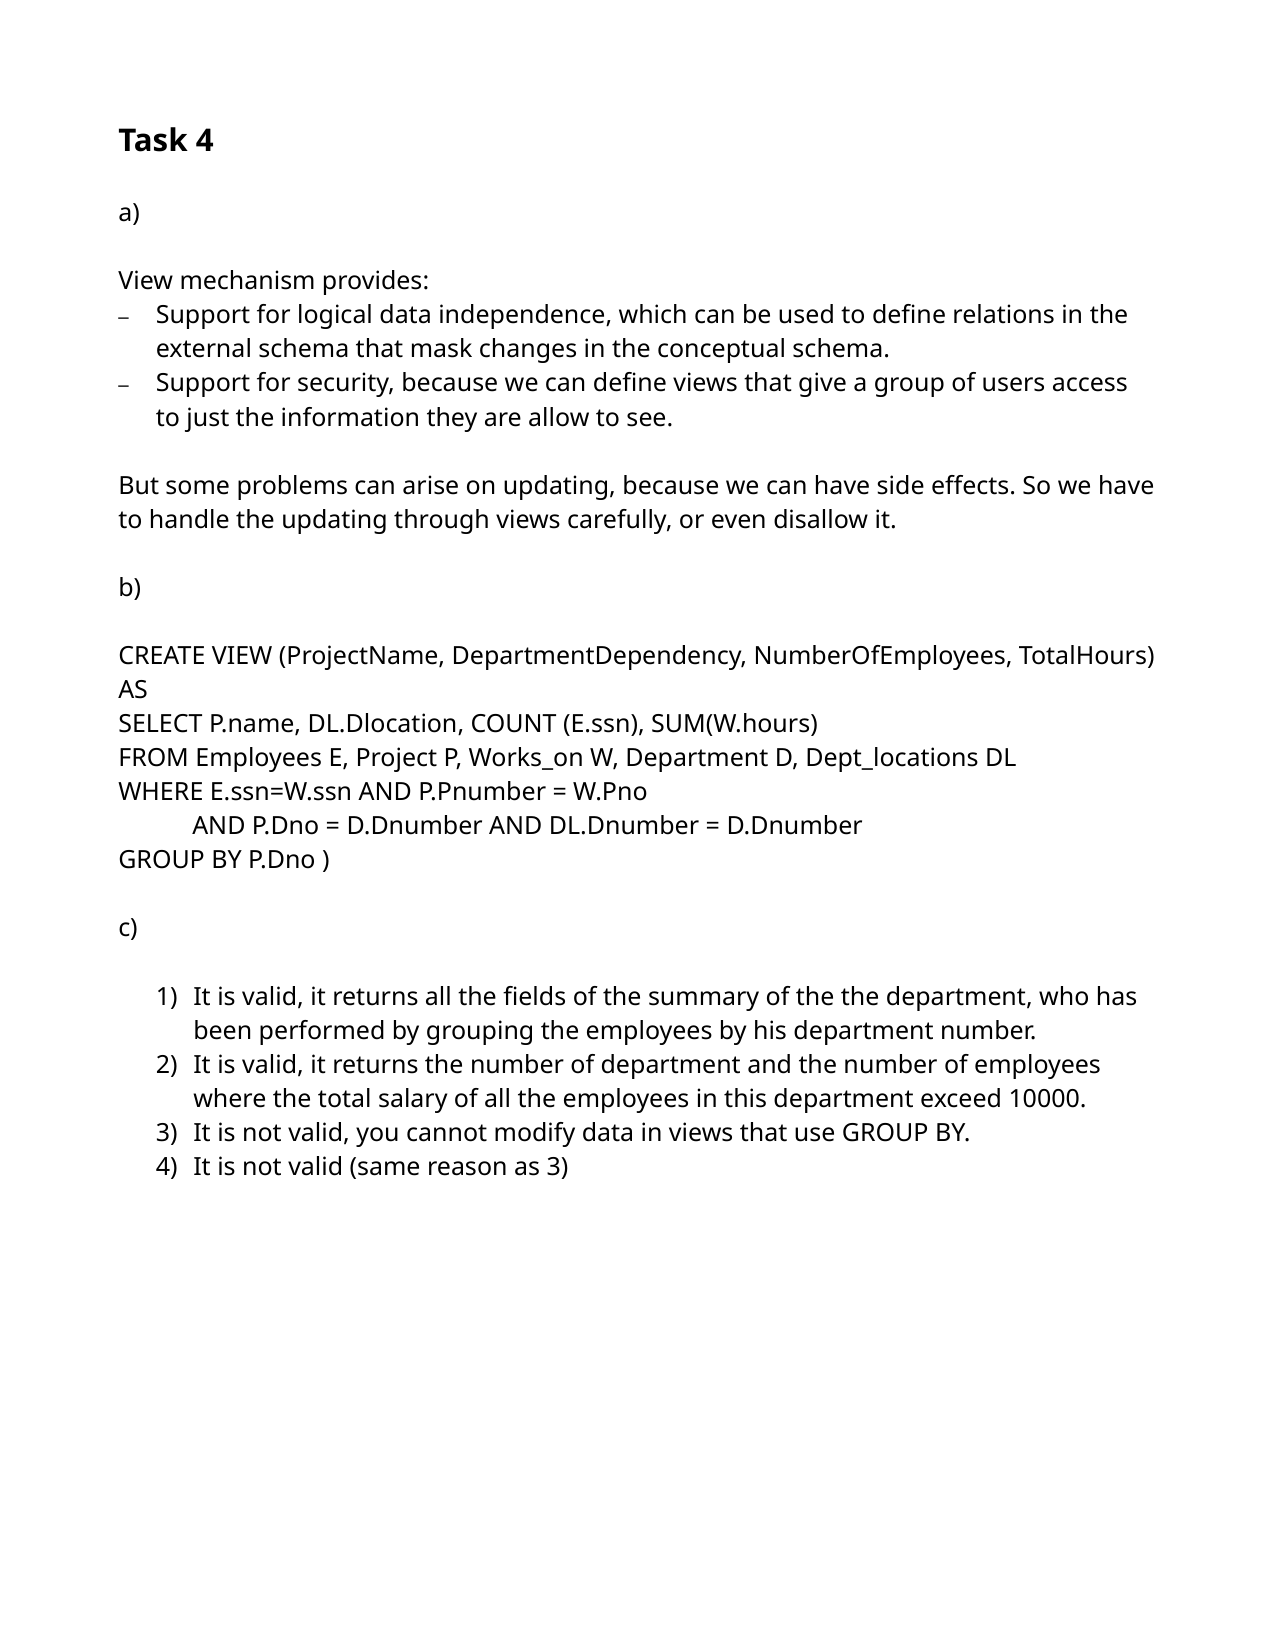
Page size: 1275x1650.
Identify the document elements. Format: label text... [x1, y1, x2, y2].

list It is valid, it returns the number of department and the number of employees where the total salary of all the employees in this department exceed 10000. [156, 1046, 1157, 1114]
text But some problems can arise on updating, because we can have side effects. So we have to handle the updating through views carefully, or even disallow it. [118, 467, 1157, 535]
text a) [118, 195, 1157, 229]
list It is not valid, you cannot modify data in views that use GROUP BY. [156, 1114, 1157, 1148]
text CREATE VIEW (ProjectName, DepartmentDependency, NumberOfEmployees, TotalHours) AS [118, 638, 1157, 706]
text AND P.Dno = D.Dnumber AND DL.Dnumber = D.Dnumber [118, 808, 1157, 842]
text Task 4 [118, 118, 1157, 161]
list Support for logical data independence, which can be used to define relations in the external schema that mask changes in the conceptual schema. [118, 297, 1157, 365]
text FROM Employees E, Project P, Works_on W, Department D, Dept_locations DL [118, 740, 1157, 774]
list It is not valid (same reason as 3) [156, 1148, 1157, 1183]
list It is valid, it returns all the fields of the summary of the the department, who has been performed by grouping the employees by his department number. [156, 978, 1157, 1046]
text b) [118, 569, 1157, 603]
text c) [118, 910, 1157, 944]
text View mechanism provides: [118, 263, 1157, 297]
text WHERE E.ssn=W.ssn AND P.Pnumber = W.Pno [118, 774, 1157, 808]
list Support for security, because we can define views that give a group of users access to just the information they are allow to see. [118, 365, 1157, 433]
text SELECT P.name, DL.Dlocation, COUNT (E.ssn), SUM(W.hours) [118, 706, 1157, 740]
text GROUP BY P.Dno ) [118, 842, 1157, 876]
